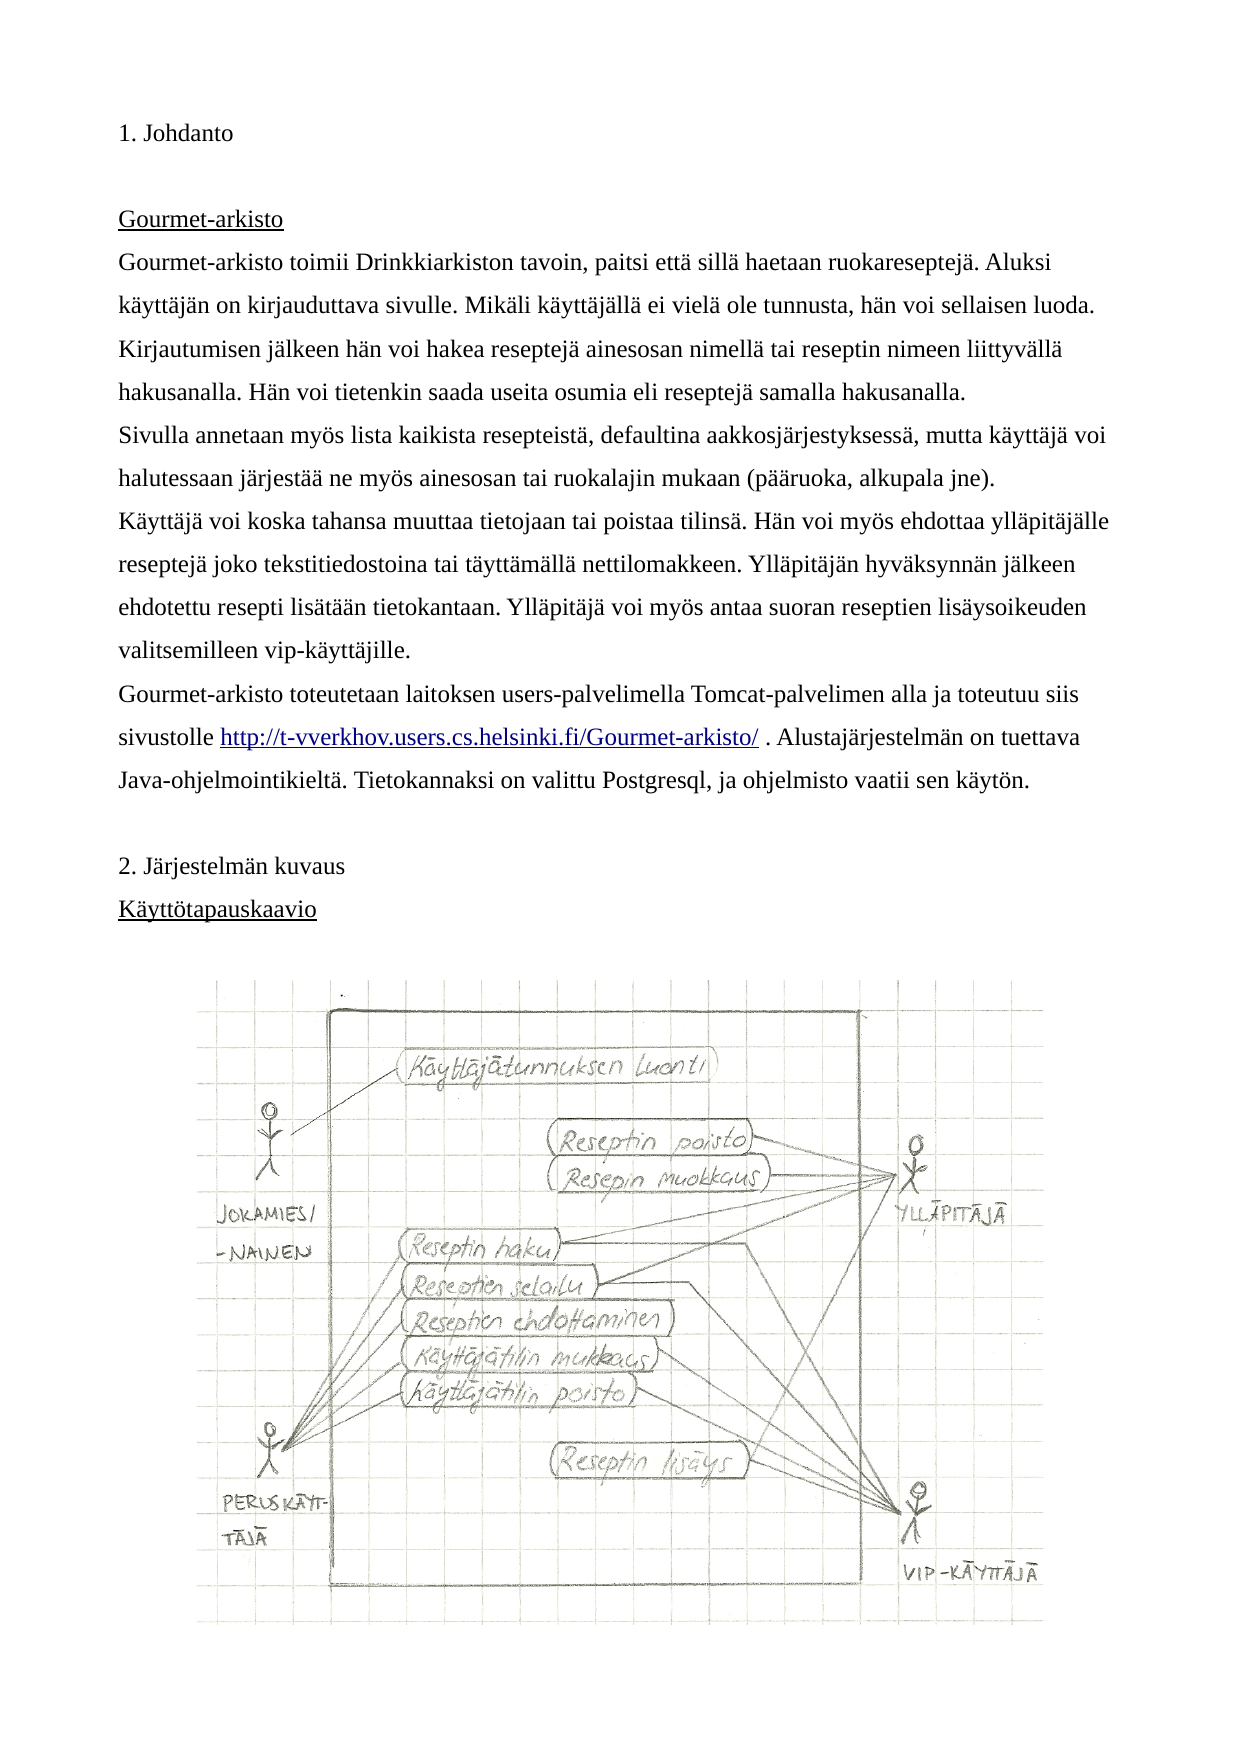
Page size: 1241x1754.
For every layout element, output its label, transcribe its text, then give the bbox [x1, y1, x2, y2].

text Gourmet-arkisto toimii Drinkkiarkiston tavoin, paitsi että sillä haetaan ruokareseptejä. Aluksi käyttäjän on kirjauduttava sivulle. Mikäli käyttäjällä ei vielä ole tunnusta, hän voi sellaisen luoda. Kirjautumisen jälkeen hän voi hakea reseptejä ainesosan nimellä tai reseptin nimeen liittyvällä hakusanalla. Hän voi tietenkin saada useita osumia eli reseptejä samalla hakusanalla. [118, 247, 1122, 406]
text 2. Järjestelmän kuvaus [118, 851, 1122, 880]
text Käyttäjä voi koska tahansa muuttaa tietojaan tai poistaa tilinsä. Hän voi myös ehdottaa ylläpitäjälle reseptejä joko tekstitiedostoina tai täyttämällä nettilomakkeen. Ylläpitäjän hyväksynnän jälkeen ehdotettu resepti lisätään tietokantaan. Ylläpitäjä voi myös antaa suoran reseptien lisäysoikeuden valitsemilleen vip-käyttäjille. [118, 506, 1122, 664]
picture [196, 980, 1044, 1625]
text Gourmet-arkisto toteutetaan laitoksen users-palvelimella Tomcat-palvelimen alla ja toteutuu siis sivustolle http://t-vverkhov.users.cs.helsinki.fi/Gourmet-arkisto/ . Alustajärjestelmän on tuettava Java-ohjelmointikieltä. Tietokannaksi on valittu Postgresql, ja ohjelmisto vaatii sen käytön. [118, 679, 1122, 794]
text halutessaan järjestää ne myös ainesosan tai ruokalajin mukaan (pääruoka, alkupala jne). [118, 463, 1122, 492]
text 1. Johdanto [118, 118, 1122, 147]
text Sivulla annetaan myös lista kaikista resepteistä, defaultina aakkosjärjestyksessä, mutta käyttäjä voi [118, 420, 1122, 449]
text Gourmet-arkisto [118, 204, 1122, 233]
text Käyttötapauskaavio [118, 894, 1122, 923]
